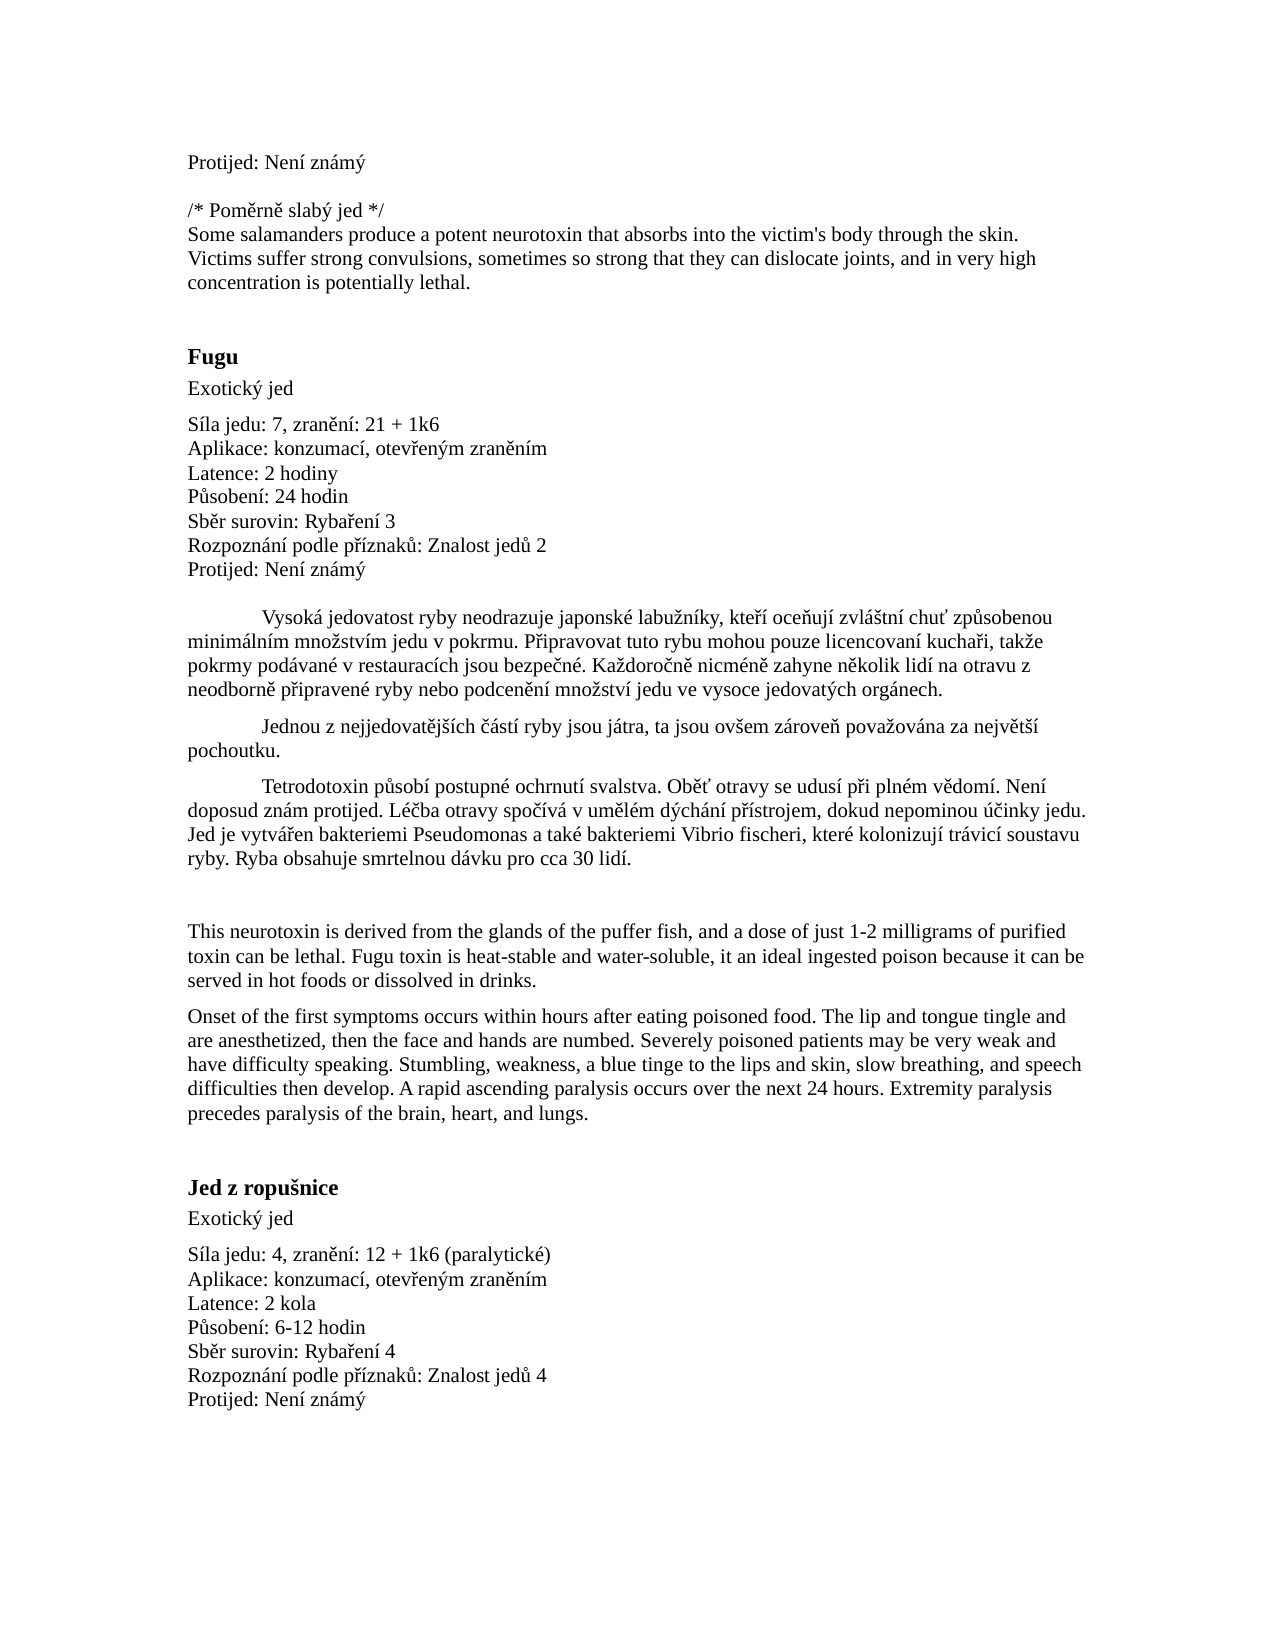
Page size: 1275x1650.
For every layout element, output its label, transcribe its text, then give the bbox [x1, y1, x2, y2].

text Síla jedu: 7, zranění: 21 + 1k6 [187, 412, 1087, 436]
text Protijed: Není známý [187, 150, 1087, 174]
text Protijed: Není známý [187, 557, 1087, 581]
text Sběr surovin: Rybaření 3 [187, 508, 1087, 533]
text Rozpoznání podle příznaků: Znalost jedů 4 [187, 1363, 1087, 1387]
text Latence: 2 kola [187, 1291, 1087, 1314]
text Sběr surovin: Rybaření 4 [187, 1339, 1087, 1363]
text Onset of the first symptoms occurs within hours after eating poisoned food. The lip and tongue tingle and are anesthetized, then the face and hands are numbed. Severely poisoned patients may be very weak and have difficulty speaking. Stumbling, weakness, a blue tinge to the lips and skin, slow breathing, and speech difficulties then develop. A rapid ascending paralysis occurs over the next 24 hours. Extremity paralysis precedes paralysis of the brain, heart, and lungs. [187, 1004, 1087, 1124]
text Aplikace: konzumací, otevřeným zraněním [187, 1266, 1087, 1291]
text /* Poměrně slabý jed */ [187, 198, 1087, 222]
text Působení: 6-12 hodin [187, 1314, 1087, 1339]
text Exotický jed [187, 1206, 1087, 1230]
text Latence: 2 hodiny [187, 460, 1087, 484]
text Působení: 24 hodin [187, 484, 1087, 508]
text Rozpoznání podle příznaků: Znalost jedů 2 [187, 533, 1087, 557]
text Protijed: Není známý [187, 1387, 1087, 1411]
text Exotický jed [187, 376, 1087, 400]
text Jednou z nejjedovatějších částí ryby jsou játra, ta jsou ovšem zároveň považována za největší pochoutku. [187, 713, 1087, 762]
text Síla jedu: 4, zranění: 12 + 1k6 (paralytické) [187, 1242, 1087, 1266]
text Vysoká jedovatost ryby neodrazuje japonské labužníky, kteří oceňují zvláštní chuť způsobenou minimálním množstvím jedu v pokrmu. Připravovat tuto rybu mohou pouze licencovaní kuchaři, takže pokrmy podávané v restauracích jsou bezpečné. Každoročně nicméně zahyne několik lidí na otravu z neodborně připravené ryby nebo podcenění množství jedu ve vysoce jedovatých orgánech. [187, 605, 1087, 701]
subtitle Jed z ropušnice [187, 1173, 1087, 1200]
subtitle Fugu [187, 343, 1087, 370]
text Aplikace: konzumací, otevřeným zraněním [187, 436, 1087, 460]
text Tetrodotoxin působí postupné ochrnutí svalstva. Oběť otravy se udusí při plném vědomí. Není doposud znám protijed. Léčba otravy spočívá v umělém dýchání přístrojem, dokud nepominou účinky jedu. Jed je vytvářen bakteriemi Pseudomonas a také bakteriemi Vibrio fischeri, které kolonizují trávicí soustavu ryby. Ryba obsahuje smrtelnou dávku pro cca 30 lidí. [187, 774, 1087, 870]
text Some salamanders produce a potent neurotoxin that absorbs into the victim's body through the skin. Victims suffer strong convulsions, sometimes so strong that they can dislocate joints, and in very high concentration is potentially lethal. [187, 222, 1087, 294]
text This neurotoxin is derived from the glands of the puffer fish, and a dose of just 1-2 milligrams of purified toxin can be lethal. Fugu toxin is heat-stable and water-soluble, it an ideal ingested poison because it can be served in hot foods or dissolved in drinks. [187, 919, 1087, 992]
